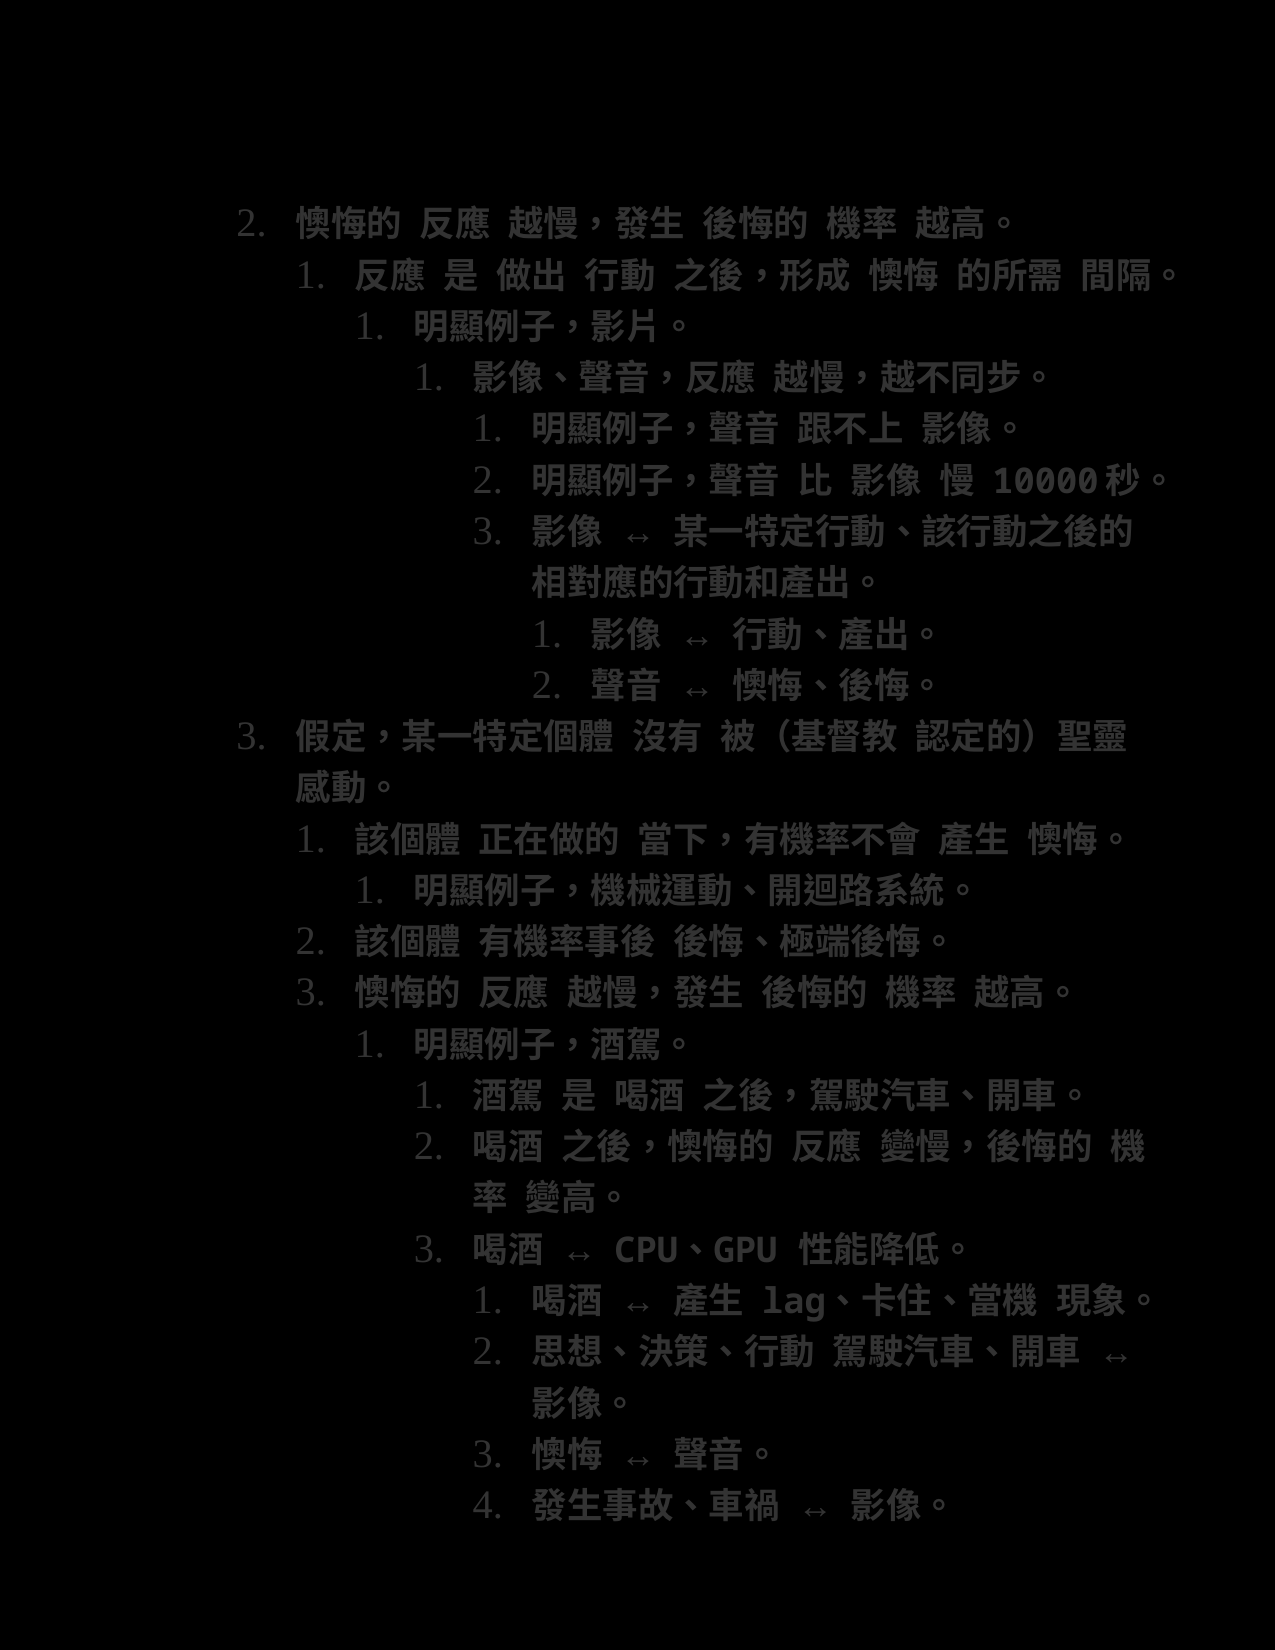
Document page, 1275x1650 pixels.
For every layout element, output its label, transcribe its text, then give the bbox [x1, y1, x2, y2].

list 懊悔的 反應 越慢，發生 後悔的 機率 越高。 [295, 965, 1157, 1016]
list 喝酒 之後，懊悔的 反應 變慢，後悔的 機率 變高。 [413, 1118, 1157, 1221]
list 影像、聲音，反應 越慢，越不同步。 [413, 349, 1157, 401]
list 明顯例子，影片。 [354, 298, 1157, 349]
list 懊悔的 反應 越慢，發生 後悔的 機率 越高。 [236, 196, 1157, 247]
list 影像 ↔ 行動、產出。 [532, 606, 1157, 657]
list 影像 ↔ 某一特定行動、該行動之後的相對應的行動和產出。 [472, 503, 1157, 606]
list 假定，某一特定個體 沒有 被（基督教 認定的）聖靈 感動。 [236, 708, 1157, 811]
list 喝酒 ↔ 產生 lag、卡住、當機 現象。 [472, 1272, 1157, 1324]
list 明顯例子，聲音 比 影像 慢 10000秒。 [472, 452, 1157, 503]
list 明顯例子，機械運動、開迴路系統。 [354, 862, 1157, 913]
list 反應 是 做出 行動 之後，形成 懊悔 的所需 間隔。 [295, 247, 1157, 298]
list 發生事故、車禍 ↔ 影像。 [472, 1477, 1157, 1529]
list 酒駕 是 喝酒 之後，駕駛汽車、開車。 [413, 1067, 1157, 1118]
list 該個體 有機率事後 後悔、極端後悔。 [295, 913, 1157, 965]
list 明顯例子，酒駕。 [354, 1016, 1157, 1067]
list 思想、決策、行動 駕駛汽車、開車 ↔ 影像。 [472, 1324, 1157, 1426]
list 明顯例子，聲音 跟不上 影像。 [472, 401, 1157, 452]
list 聲音 ↔ 懊悔、後悔。 [532, 657, 1157, 708]
list 懊悔 ↔ 聲音。 [472, 1426, 1157, 1477]
list 該個體 正在做的 當下，有機率不會 產生 懊悔。 [295, 811, 1157, 862]
list 喝酒 ↔ CPU、GPU 性能降低。 [413, 1221, 1157, 1272]
